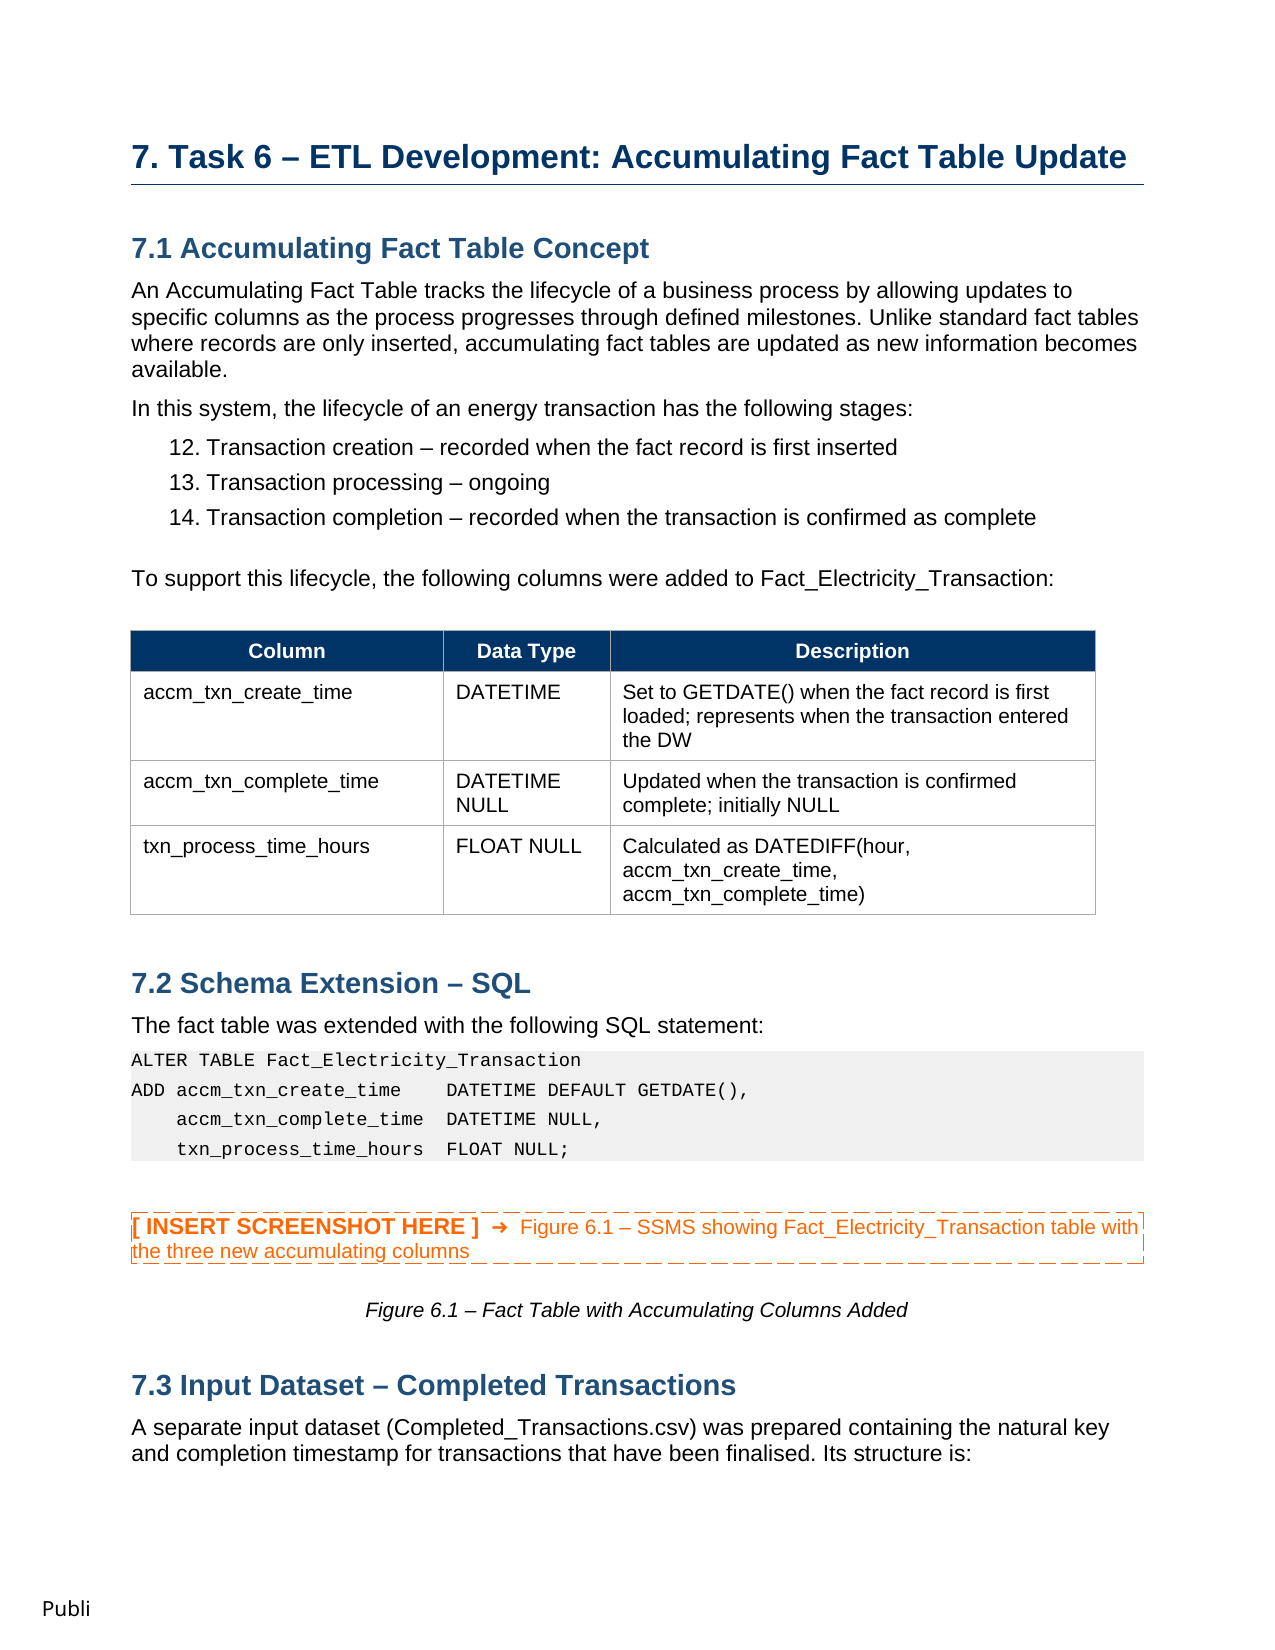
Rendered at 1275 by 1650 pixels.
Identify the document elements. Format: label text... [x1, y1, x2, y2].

table_header Data Type [444, 631, 610, 671]
table_cell accm_txn_create_time [131, 672, 443, 760]
table_cell DATETIME [444, 672, 610, 760]
table_cell Updated when the transaction is confirmed complete; initially NULL [611, 761, 1095, 825]
table_header Description [611, 631, 1095, 671]
text A separate input dataset (Completed_Transactions.csv) was prepared containing the natural key and completion timestamp for transactions that have been finalised. Its structure is: [131, 1414, 1144, 1467]
text txn_process_time_hours FLOAT NULL; [131, 1139, 1144, 1161]
table_header Column [131, 631, 443, 671]
table_cell FLOAT NULL [444, 826, 610, 914]
list Transaction processing – ongoing [169, 469, 1144, 495]
subtitle 7.1 Accumulating Fact Table Concept [131, 231, 1144, 265]
text ALTER TABLE Fact_Electricity_Transaction [131, 1051, 1144, 1072]
table_cell Set to GETDATE() when the fact record is first loaded; represents when the transaction entered the DW [611, 672, 1095, 760]
table_cell DATETIME NULL [444, 761, 610, 825]
list Transaction completion – recorded when the transaction is confirmed as complete [169, 503, 1144, 530]
text The fact table was extended with the following SQL statement: [131, 1012, 1144, 1038]
subtitle 7.3 Input Dataset – Completed Transactions [131, 1368, 1144, 1402]
table_cell txn_process_time_hours [131, 826, 443, 914]
text An Accumulating Fact Table tracks the lifecycle of a business process by allowing updates to specific columns as the process progresses through defined milestones. Unlike standard fact tables where records are only inserted, accumulating fact tables are updated as new information becomes available. [131, 277, 1144, 383]
text accm_txn_complete_time DATETIME NULL, [131, 1110, 1144, 1131]
text In this system, the lifecycle of an energy transaction has the following stages: [131, 395, 1144, 422]
table_cell Calculated as DATEDIFF(hour, accm_txn_create_time, accm_txn_complete_time) [611, 826, 1095, 914]
text [ INSERT SCREENSHOT HERE ] ➜ Figure 6.1 – SSMS showing Fact_Electricity_Transaction table with the three new accumulating columns [131, 1212, 1144, 1263]
subtitle 7. Task 6 – ETL Development: Accumulating Fact Table Update [131, 138, 1144, 184]
text To support this lifecycle, the following columns were added to Fact_Electricity_Transaction: [131, 564, 1144, 591]
text Figure 6.1 – Fact Table with Accumulating Columns Added [131, 1298, 1144, 1322]
subtitle 7.2 Schema Extension – SQL [131, 966, 1144, 999]
table_cell accm_txn_complete_time [131, 761, 443, 825]
text ADD accm_txn_create_time DATETIME DEFAULT GETDATE(), [131, 1080, 1144, 1102]
list Transaction creation – recorded when the fact record is first inserted [169, 434, 1144, 460]
